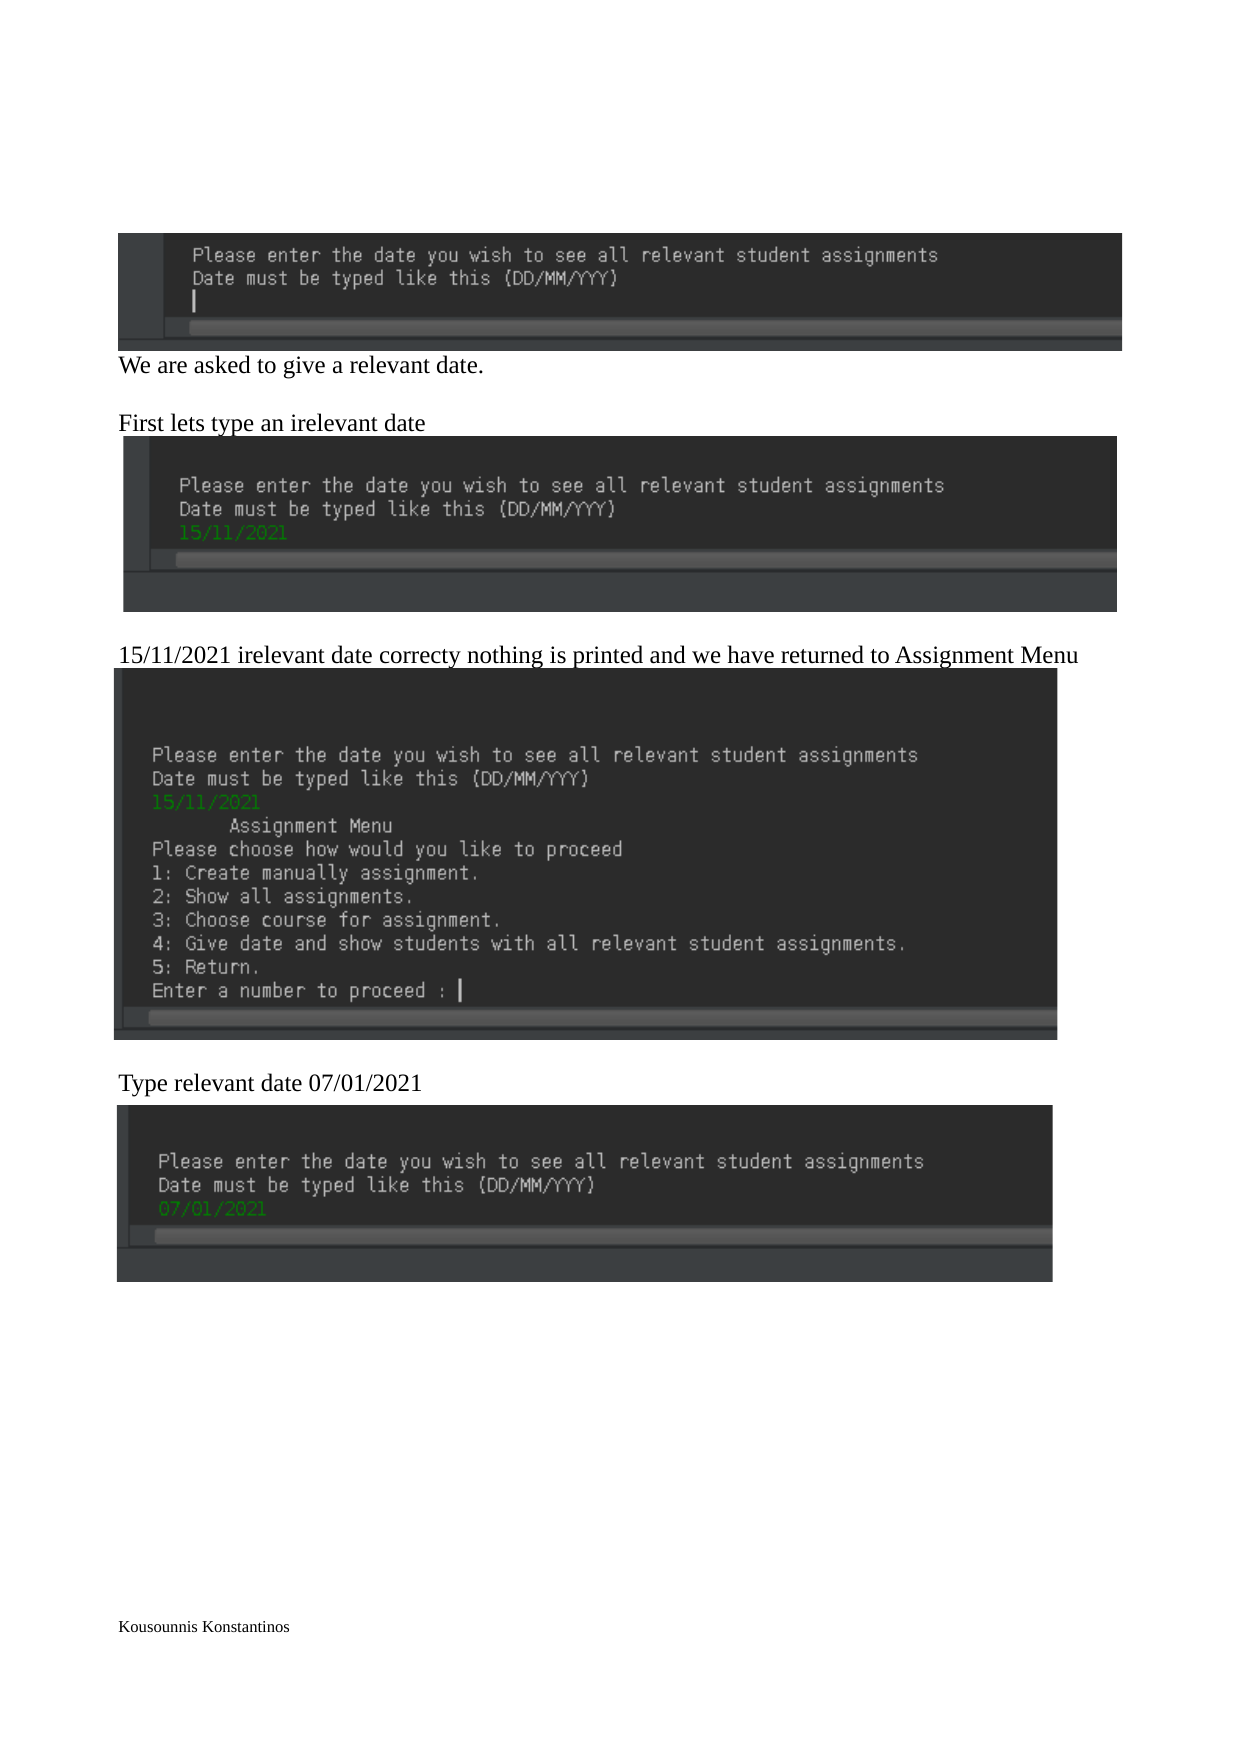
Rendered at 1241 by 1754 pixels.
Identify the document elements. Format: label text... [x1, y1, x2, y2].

text Type relevant date 07/01/2021 [118, 1068, 1122, 1097]
picture [123, 436, 1117, 612]
picture [118, 233, 1123, 351]
picture [116, 1105, 1053, 1282]
text First lets type an irelevant date [118, 408, 1122, 436]
text We are asked to give a relevant date. [118, 351, 1122, 379]
picture [113, 668, 1058, 1040]
text 15/11/2021 irelevant date correcty nothing is printed and we have returned to Assignment Menu [118, 640, 1122, 669]
